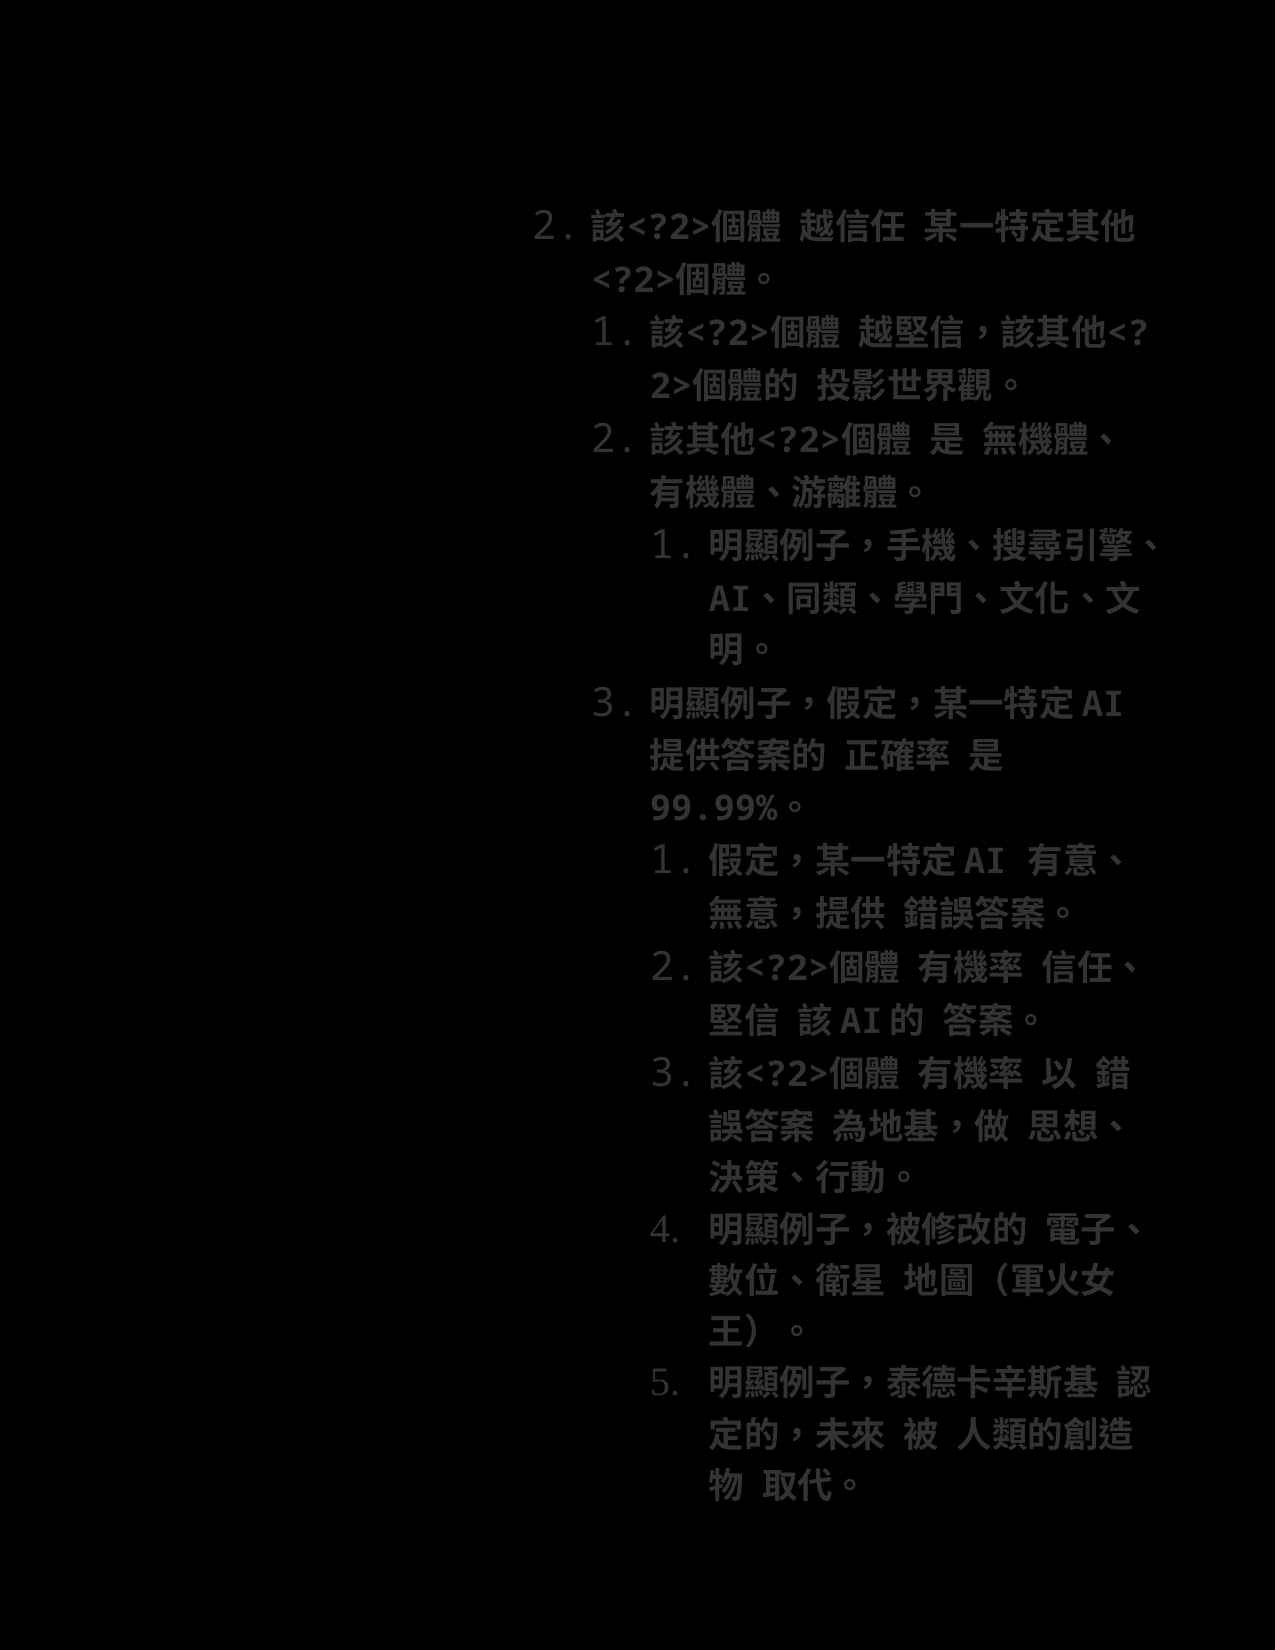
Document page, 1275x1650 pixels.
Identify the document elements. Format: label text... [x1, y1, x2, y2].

list 該<?2>個體 有機率 信任、堅信 該AI的 答案。 [649, 937, 1157, 1043]
list 明顯例子，手機、搜尋引擎、AI、同類、學門、文化、文明。 [649, 515, 1157, 673]
list 明顯例子，假定，某一特定AI 提供答案的 正確率 是 99.99%。 [591, 673, 1157, 831]
list 明顯例子，被修改的 電子、數位、衛星 地圖（軍火女王）。 [649, 1201, 1157, 1355]
list 該<?2>個體 有機率 以 錯誤答案 為地基，做 思想、決策、行動。 [649, 1043, 1157, 1201]
list 該<?2>個體 越堅信，該其他<?2>個體的 投影世界觀。 [591, 302, 1157, 409]
list 該其他<?2>個體 是 無機體、有機體、游離體。 [591, 409, 1157, 515]
list 假定，某一特定AI 有意、無意，提供 錯誤答案。 [649, 831, 1157, 937]
list 明顯例子，泰德卡辛斯基 認定的，未來 被 人類的創造物 取代。 [649, 1355, 1157, 1508]
list 該<?2>個體 越信任 某一特定其他<?2>個體。 [532, 196, 1157, 302]
